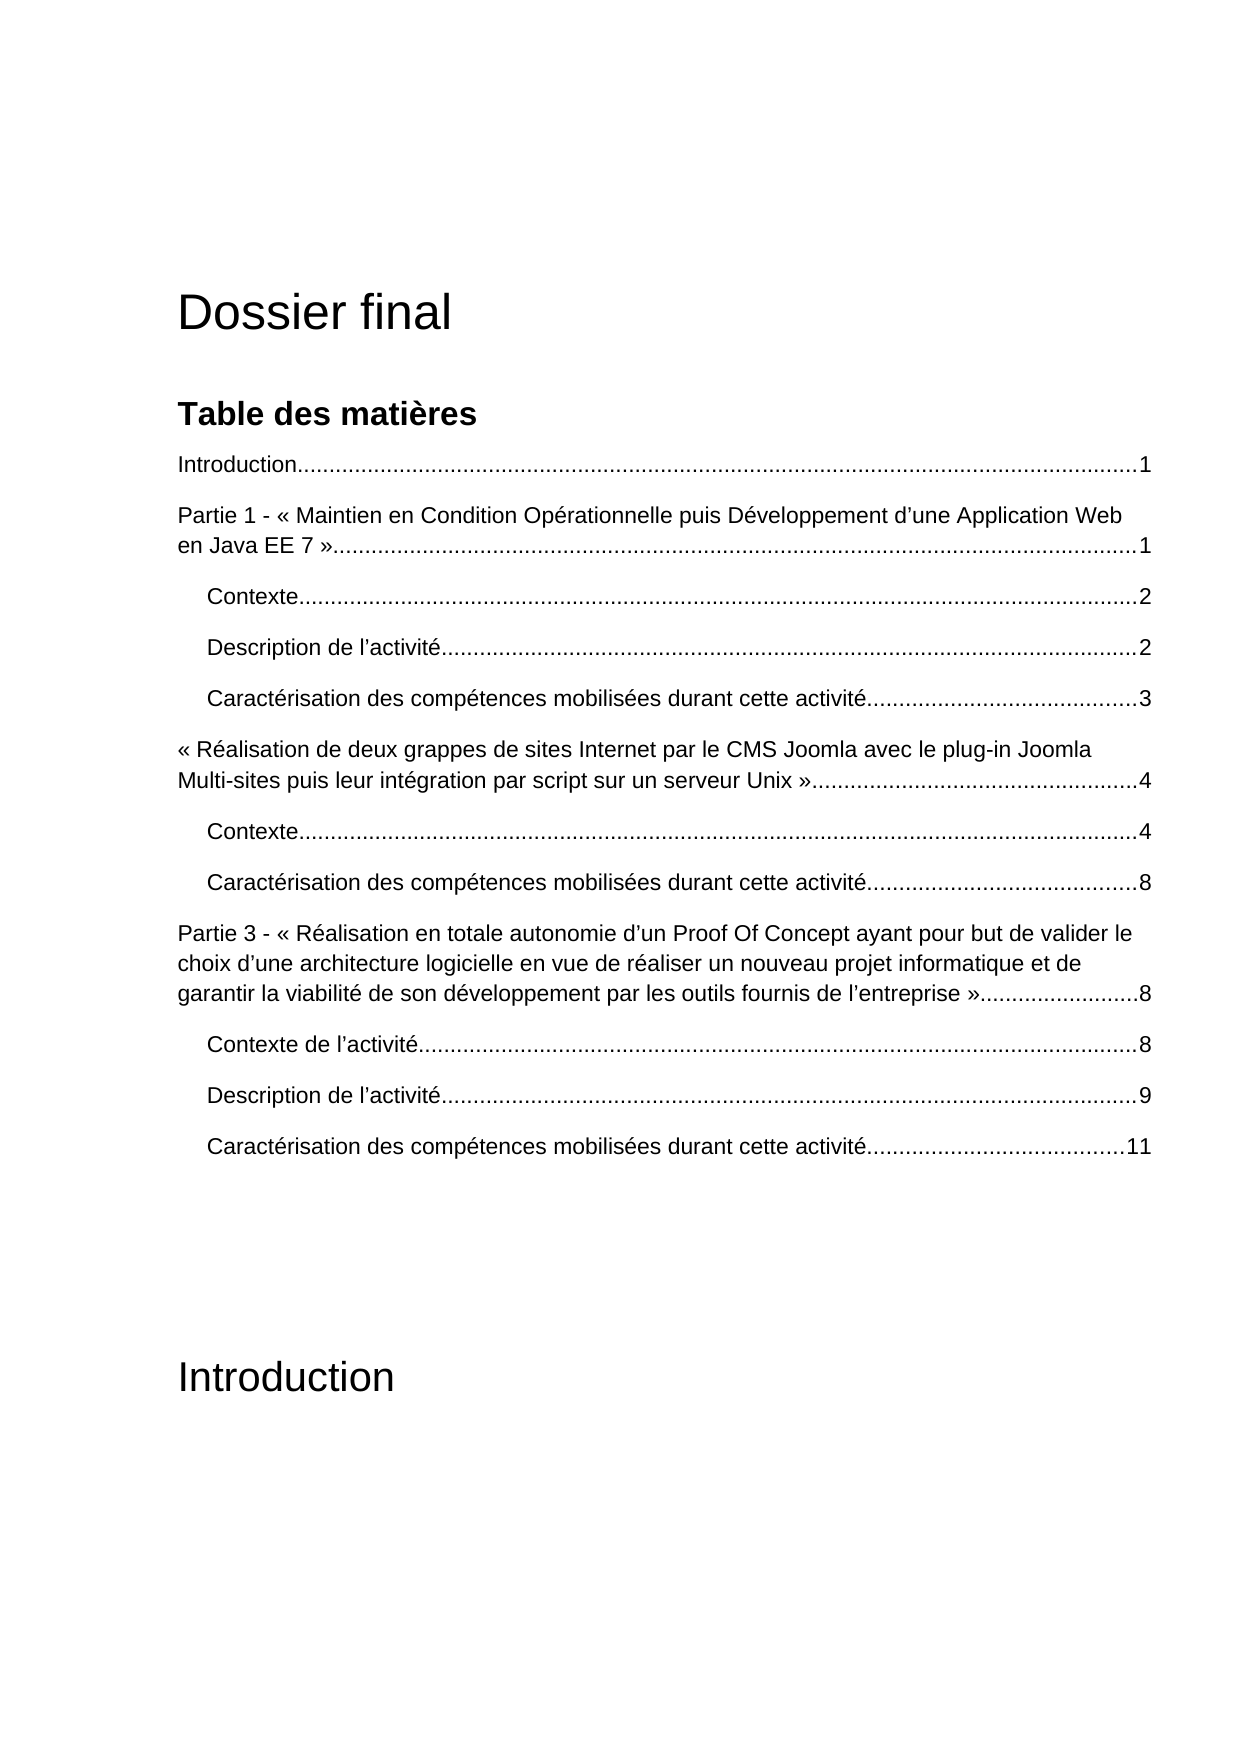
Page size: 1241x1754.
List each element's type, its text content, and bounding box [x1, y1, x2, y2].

text Contexte 4 [207, 818, 1152, 844]
text Contexte 2 [207, 583, 1152, 609]
text Description de l’activité 2 [207, 634, 1152, 661]
subtitle Table des matières [177, 394, 1152, 433]
subtitle Introduction [177, 1352, 1152, 1400]
text Partie 3 - « Réalisation en totale autonomie d’un Proof Of Concept ayant pour but de valider le choix d’une architecture logicielle en vue de réaliser un nouveau projet informatique et de garantir la viabilité de son développement par les outils fournis de l’entreprise » 8 [177, 920, 1152, 1006]
text Introduction 1 [177, 451, 1152, 477]
text « Réalisation de deux grappes de sites Internet par le CMS Joomla avec le plug-in Joomla Multi-sites puis leur intégration par script sur un serveur Unix » 4 [177, 736, 1152, 793]
text Partie 1 - « Maintien en Condition Opérationnelle puis Développement d’une Application Web en Java EE 7 » 1 [177, 502, 1152, 558]
text Description de l’activité 9 [207, 1082, 1152, 1108]
text Caractérisation des compétences mobilisées durant cette activité 3 [207, 685, 1152, 712]
title Dossier final [177, 282, 1152, 340]
text Caractérisation des compétences mobilisées durant cette activité 8 [207, 869, 1152, 895]
text Contexte de l’activité 8 [207, 1031, 1152, 1057]
text Caractérisation des compétences mobilisées durant cette activité 11 [207, 1133, 1152, 1159]
